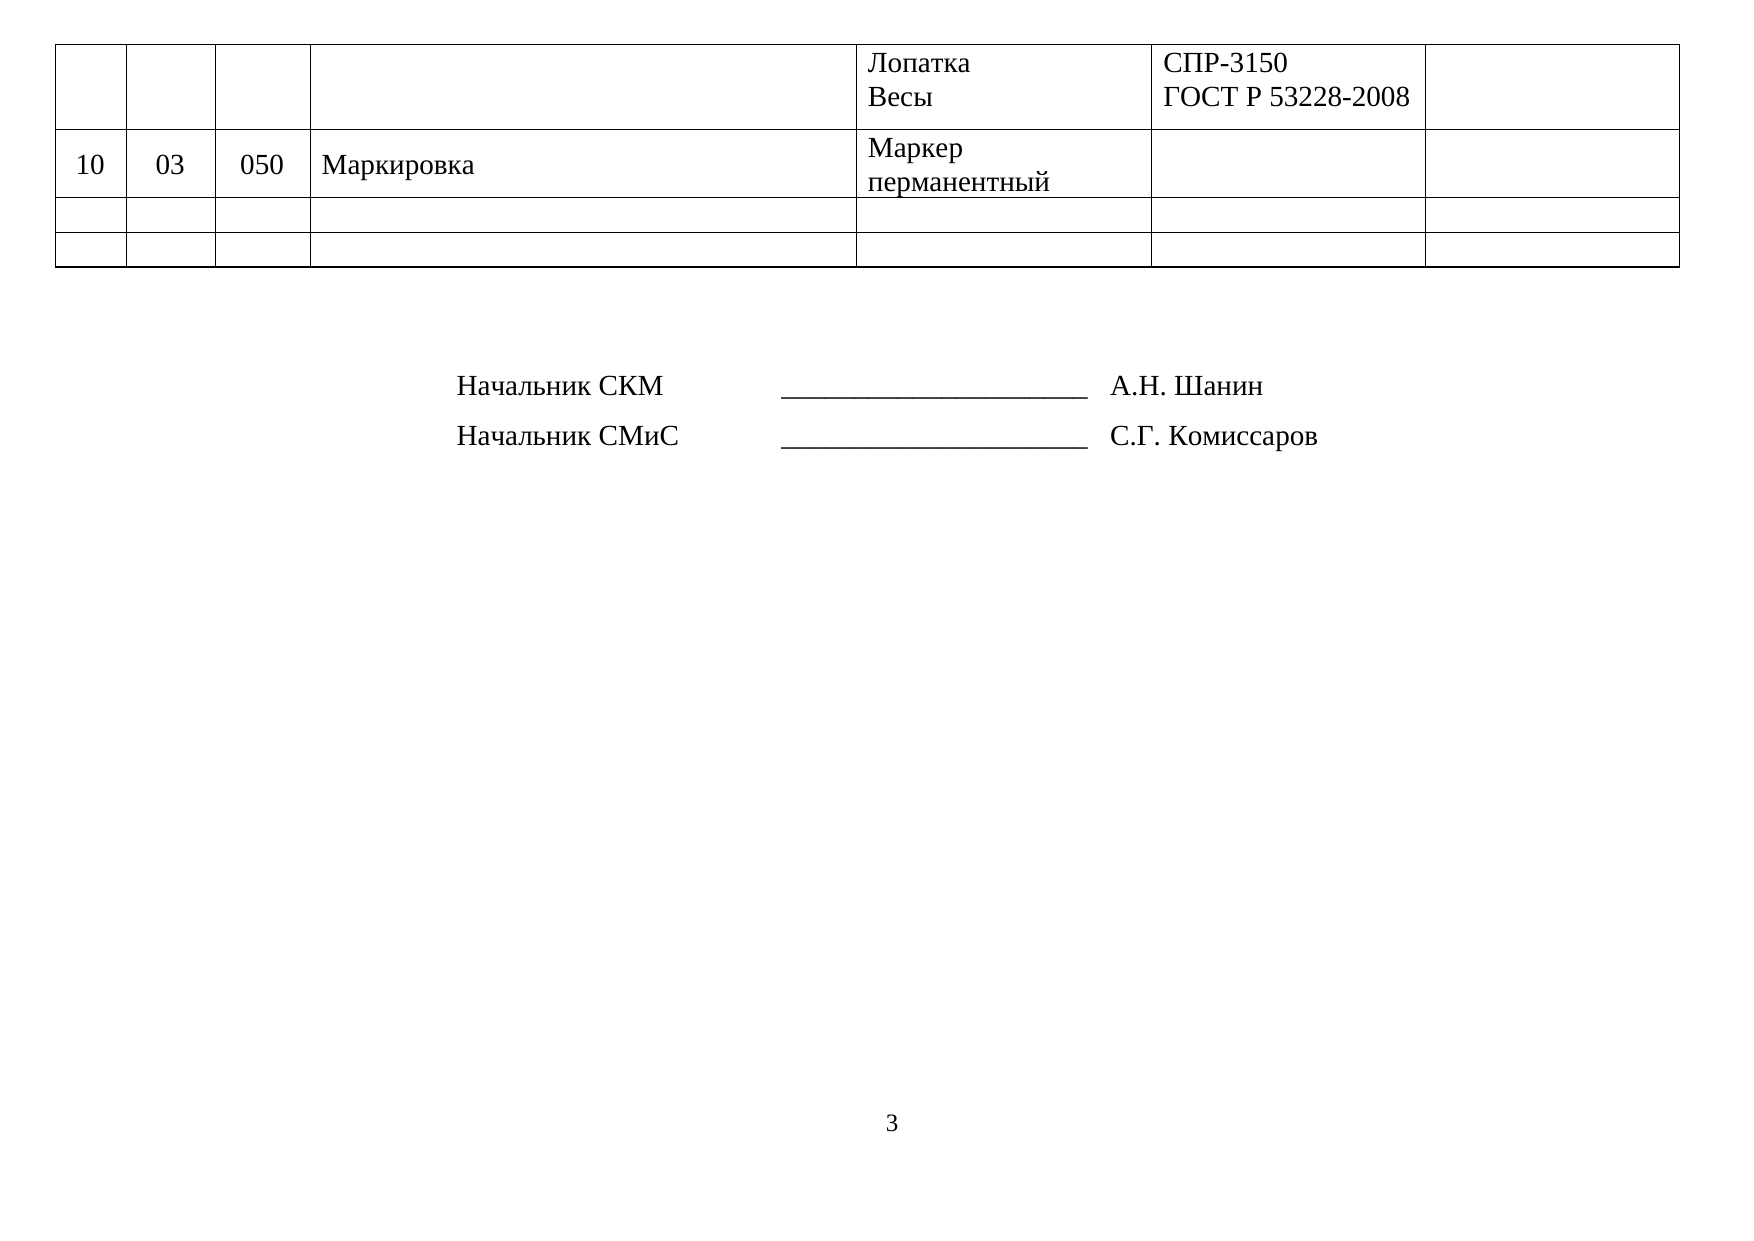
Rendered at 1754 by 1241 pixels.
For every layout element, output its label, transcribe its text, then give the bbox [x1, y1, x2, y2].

table_cell [1426, 130, 1679, 197]
table_cell [1426, 233, 1679, 266]
table_cell [1152, 198, 1425, 232]
table_cell [311, 45, 856, 129]
table_cell [1152, 130, 1425, 197]
table_cell [1152, 233, 1425, 266]
table_cell [127, 198, 215, 232]
table_cell [127, 45, 215, 129]
table_cell [857, 233, 1151, 266]
table_cell [56, 233, 126, 266]
table_cell Маркер перманентный [857, 130, 1151, 197]
table_cell 050 [216, 130, 310, 197]
table_cell [56, 198, 126, 232]
table_cell _____________________ [770, 418, 1099, 468]
table_cell Начальник СМиС [445, 418, 770, 468]
table_cell Маркировка [311, 130, 856, 197]
table_cell [56, 45, 126, 129]
table_cell СПР-3150 ГОСТ Р 53228-2008 [1152, 45, 1425, 129]
table_cell [216, 198, 310, 232]
table_cell 03 [127, 130, 215, 197]
table_cell Лопатка Весы [857, 45, 1151, 129]
table_cell [1426, 45, 1679, 129]
table_cell 10 [56, 130, 126, 197]
table_header Начальник СКМ [445, 368, 770, 418]
table_cell [311, 233, 856, 266]
table_cell [127, 233, 215, 266]
table_cell [216, 233, 310, 266]
table_cell [311, 198, 856, 232]
table_header _____________________ [770, 368, 1099, 418]
table_cell [857, 198, 1151, 232]
table_cell С.Г. Комиссаров [1099, 418, 1338, 468]
table_cell [1426, 198, 1679, 232]
table_header А.Н. Шанин [1099, 368, 1338, 418]
table_cell [216, 45, 310, 129]
